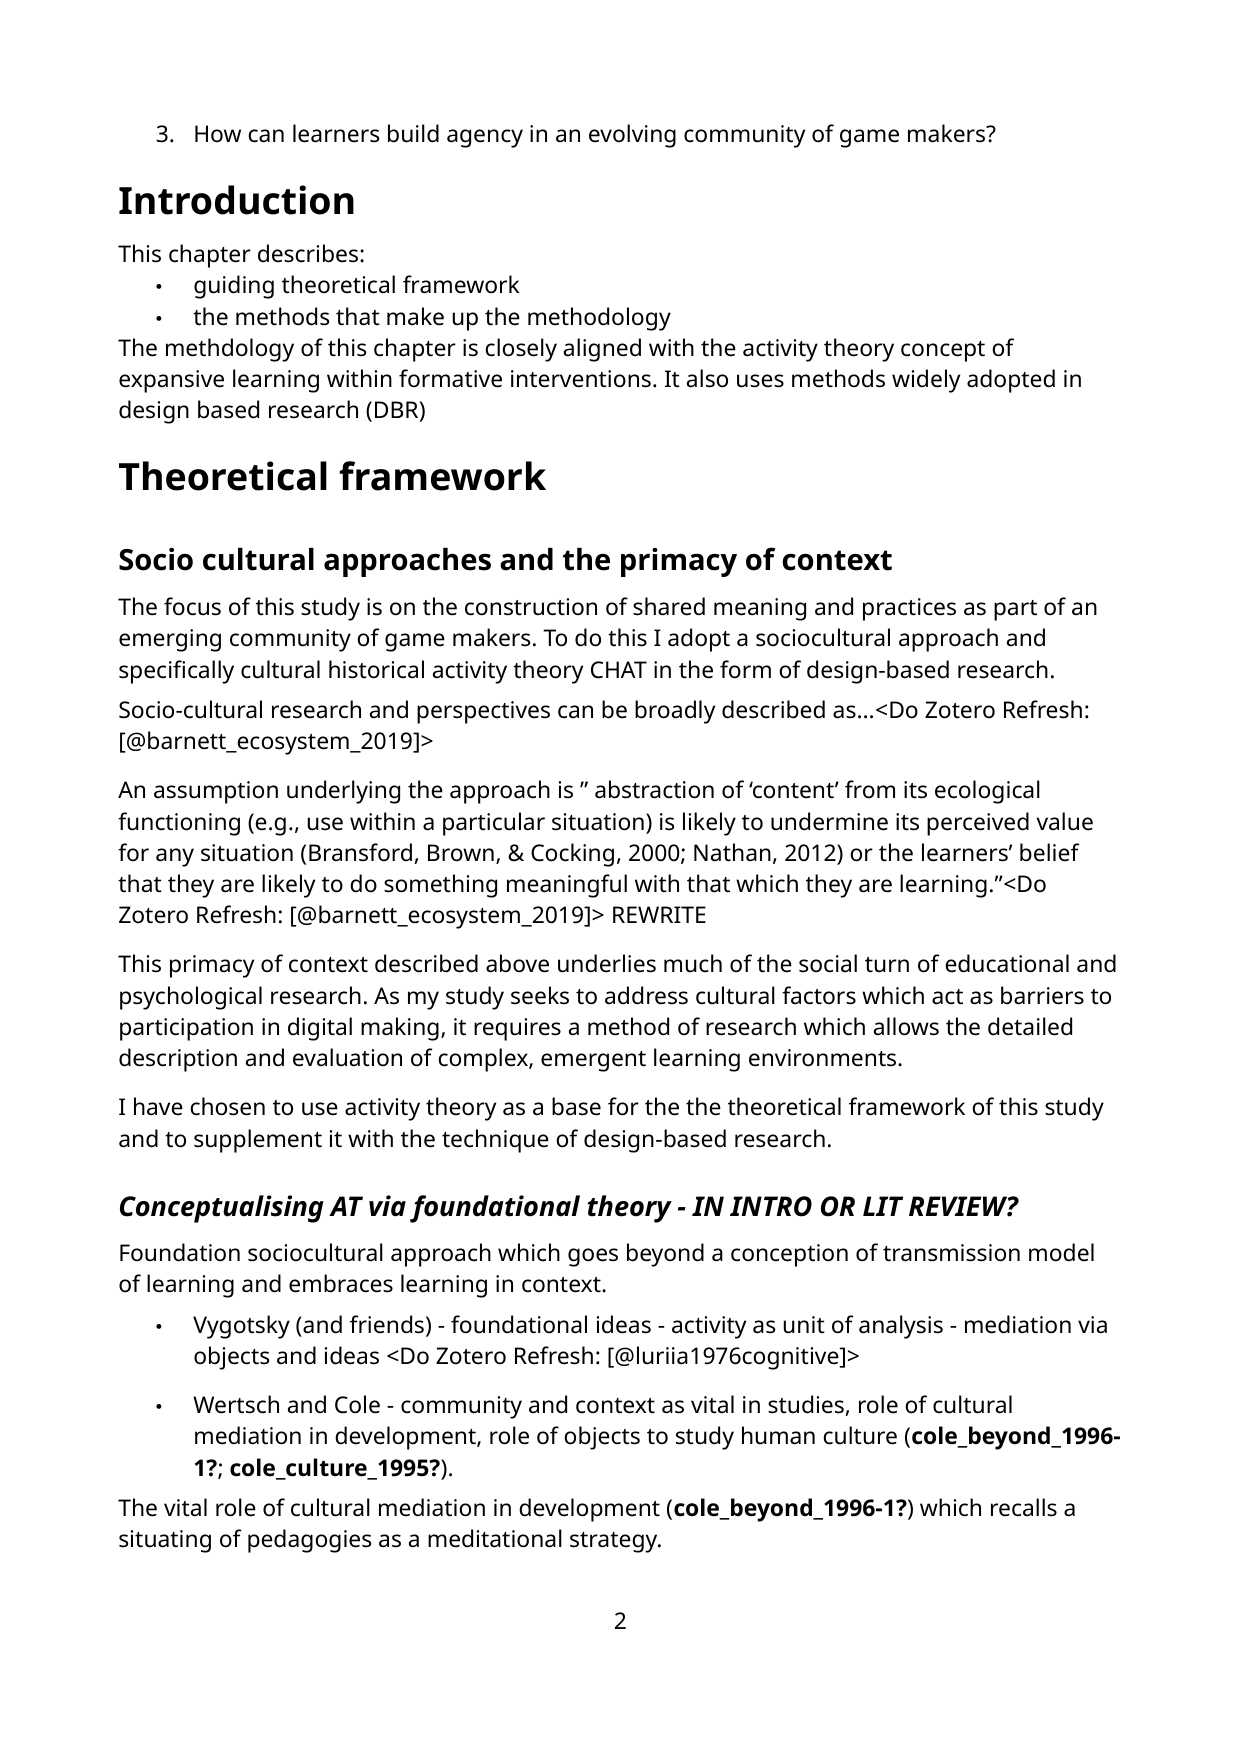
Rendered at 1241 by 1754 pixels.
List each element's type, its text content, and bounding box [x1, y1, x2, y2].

text The methdology of this chapter is closely aligned with the activity theory concept of expansive learning within formative interventions. It also uses methods widely adopted in design based research (DBR) [118, 332, 1122, 425]
text This primacy of context described above underlies much of the social turn of educational and psychological research. As my study seeks to address cultural factors which act as barriers to participation in digital making, it requires a method of research which allows the detailed description and evaluation of complex, emergent learning environments. [118, 948, 1122, 1073]
text An assumption underlying the approach is ” abstraction of ‘content’ from its ecological functioning (e.g., use within a particular situation) is likely to undermine its perceived value for any situation (Bransford, Brown, & Cocking, 2000; Nathan, 2012) or the learners’ belief that they are likely to do something meaningful with that which they are learning.”<Do Zotero Refresh: [@barnett_ecosystem_2019]> REWRITE [118, 774, 1122, 931]
subtitle Socio cultural approaches and the primacy of context [118, 539, 1122, 579]
text Socio-cultural research and perspectives can be broadly described as…<Do Zotero Refresh: [@barnett_ecosystem_2019]> [118, 694, 1122, 756]
list Vygotsky (and friends) - foundational ideas - activity as unit of analysis - mediation via objects and ideas <Do Zotero Refresh: [@luriia1976cognitive]> [156, 1309, 1122, 1371]
list Wertsch and Cole - community and context as vital in studies, role of cultural mediation in development, role of objects to study human culture (cole_beyond_1996-1?; cole_culture_1995?). [156, 1389, 1122, 1483]
text The focus of this study is on the construction of shared meaning and practices as part of an emerging community of game makers. To do this I adopt a sociocultural approach and specifically cultural historical activity theory CHAT in the form of design-based research. [118, 591, 1122, 685]
text I have chosen to use activity theory as a base for the the theoretical framework of this study and to supplement it with the technique of design-based research. [118, 1091, 1122, 1154]
text Foundation sociocultural approach which goes beyond a conception of transmission model of learning and embraces learning in context. [118, 1237, 1122, 1300]
subtitle Theoretical framework [118, 450, 1122, 501]
text This chapter describes: [118, 238, 1122, 269]
list guiding theoretical framework [156, 269, 1122, 300]
list How can learners build agency in an evolving community of game makers? [156, 118, 1122, 149]
list the methods that make up the methodology [156, 300, 1122, 332]
text The vital role of cultural mediation in development (cole_beyond_1996-1?) which recalls a situating of pedagogies as a meditational strategy. [118, 1492, 1122, 1554]
subtitle Conceptualising AT via foundational theory - IN INTRO OR LIT REVIEW? [118, 1188, 1122, 1225]
subtitle Introduction [118, 174, 1122, 225]
